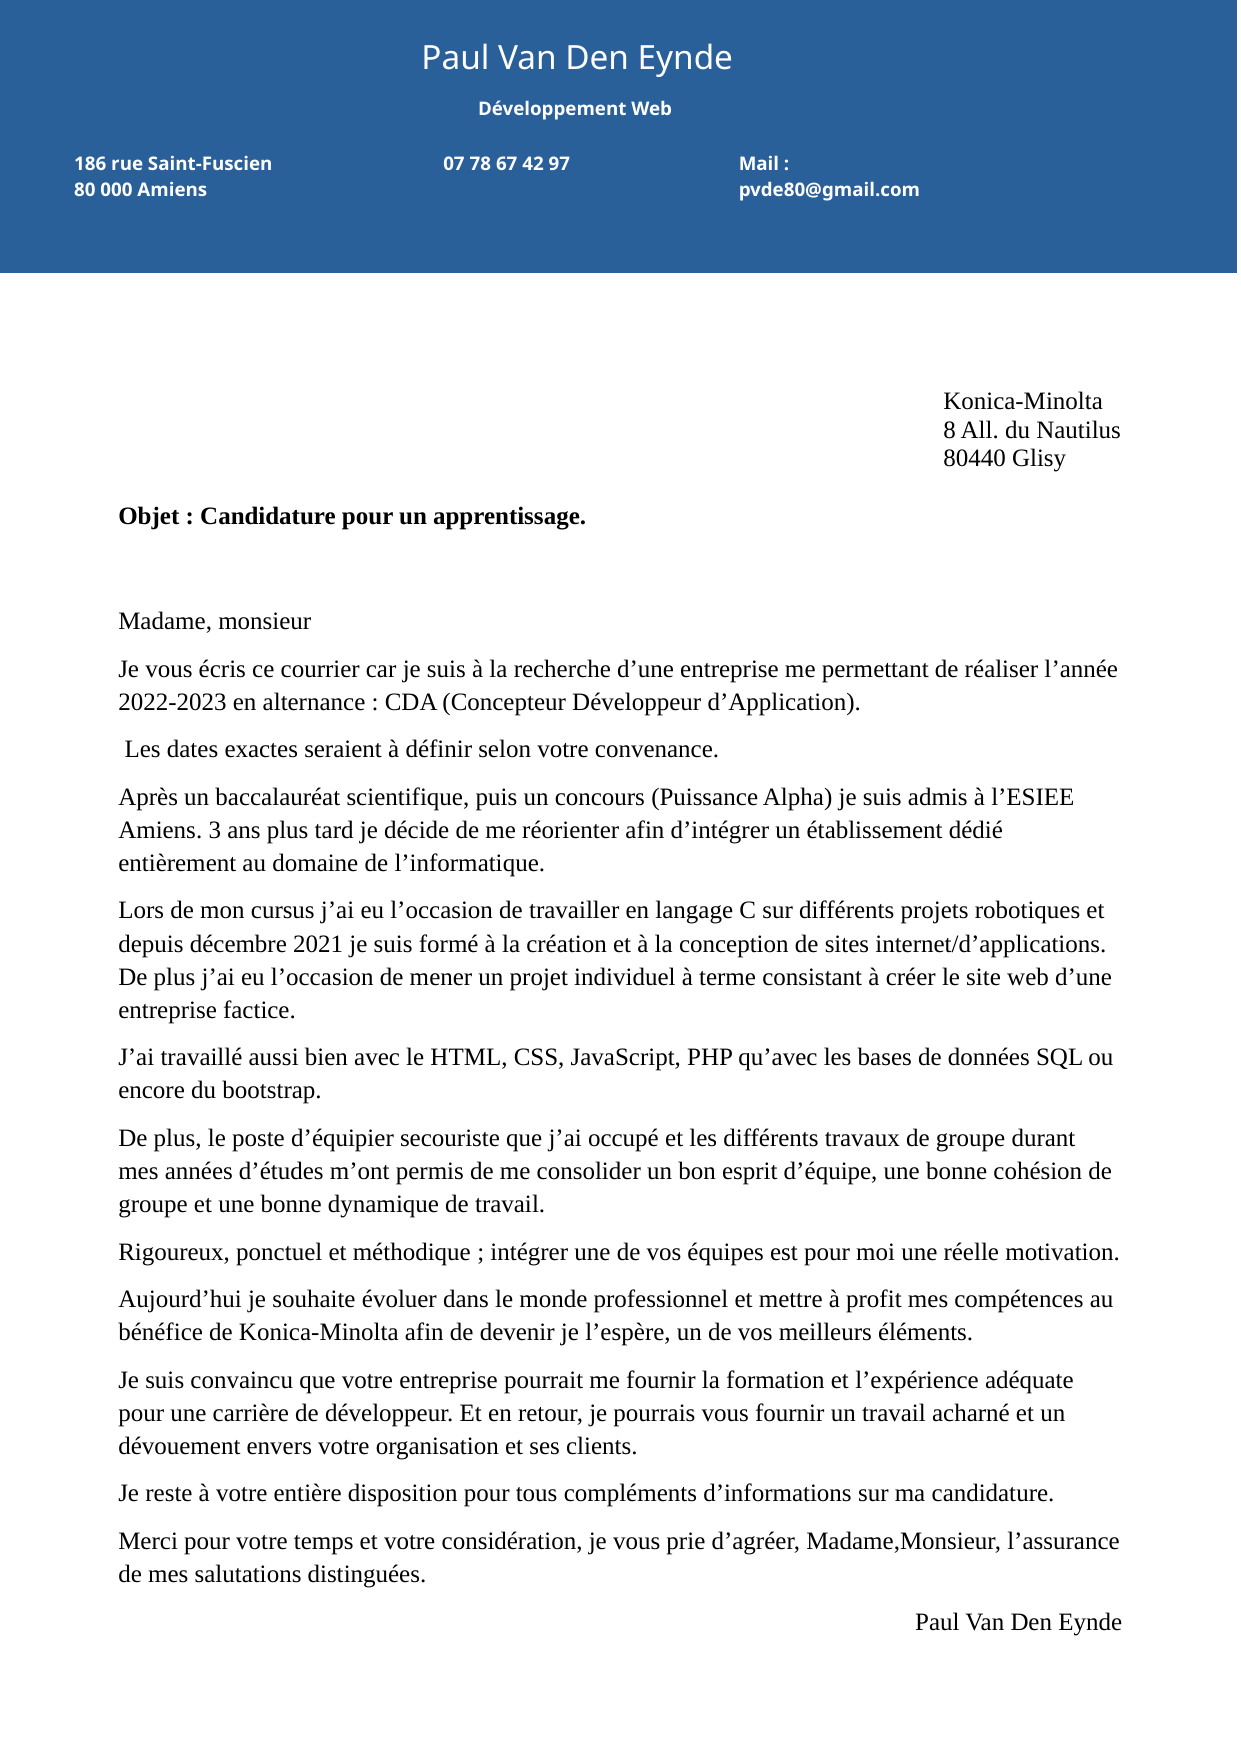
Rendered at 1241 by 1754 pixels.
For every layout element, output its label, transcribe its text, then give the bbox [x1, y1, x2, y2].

text Les dates exactes seraient à définir selon votre convenance. [118, 734, 1122, 763]
text Aujourd’hui je souhaite évoluer dans le monde professionnel et mettre à profit mes compétences au bénéfice de Konica-Minolta afin de devenir je l’espère, un de vos meilleurs éléments. [118, 1284, 1122, 1346]
text Je vous écris ce courrier car je suis à la recherche d’une entreprise me permettant de réaliser l’année 2022-2023 en alternance : CDA (Concepteur Développeur d’Application). [118, 654, 1122, 716]
text Paul Van Den Eynde [0, 34, 1237, 79]
text 8 All. du Nautilus 80440 Glisy [487, 415, 1122, 472]
text De plus, le poste d’équipier secouriste que j’ai occupé et les différents travaux de groupe durant mes années d’études m’ont permis de me consolider un bon esprit d’équipe, une bonne cohésion de groupe et une bonne dynamique de travail. [118, 1123, 1122, 1218]
text Je reste à votre entière disposition pour tous compléments d’informations sur ma candidature. [118, 1478, 1122, 1507]
text Développement Web [0, 79, 1237, 125]
text Merci pour votre temps et votre considération, je vous prie d’agréer, Madame,Monsieur, l’assurance de mes salutations distinguées. [118, 1526, 1122, 1588]
text Après un baccalauréat scientifique, puis un concours (Puissance Alpha) je suis admis à l’ESIEE Amiens. 3 ans plus tard je décide de me réorienter afin d’intégrer un établissement dédié entièrement au domaine de l’informatique. [118, 782, 1122, 877]
text 80 000 Amiens pvde80@gmail.com [0, 176, 1237, 252]
text Je suis convaincu que votre entreprise pourrait me fournir la formation et l’expérience adéquate pour une carrière de développeur. Et en retour, je pourrais vous fournir un travail acharné et un dévouement envers votre organisation et ses clients. [118, 1365, 1122, 1459]
text Lors de mon cursus j’ai eu l’occasion de travailler en langage C sur différents projets robotiques et depuis décembre 2021 je suis formé à la création et à la conception de sites internet/d’applications. De plus j’ai eu l’occasion de mener un projet individuel à terme consistant à créer le site web d’une entreprise factice. [118, 896, 1122, 1023]
text Rigoureux, ponctuel et méthodique ; intégrer une de vos équipes est pour moi une réelle motivation. [118, 1237, 1122, 1265]
text Madame, monsieur [118, 606, 1122, 635]
text Konica-Minolta [118, 386, 1122, 415]
text 186 rue Saint-Fuscien 07 78 67 42 97 Mail : [74, 150, 1237, 176]
text J’ai travaillé aussi bien avec le HTML, CSS, JavaScript, PHP qu’avec les bases de données SQL ou encore du bootstrap. [118, 1042, 1122, 1104]
text Objet : Candidature pour un apprentissage. [118, 501, 1122, 530]
text Paul Van Den Eynde [118, 1607, 1122, 1635]
